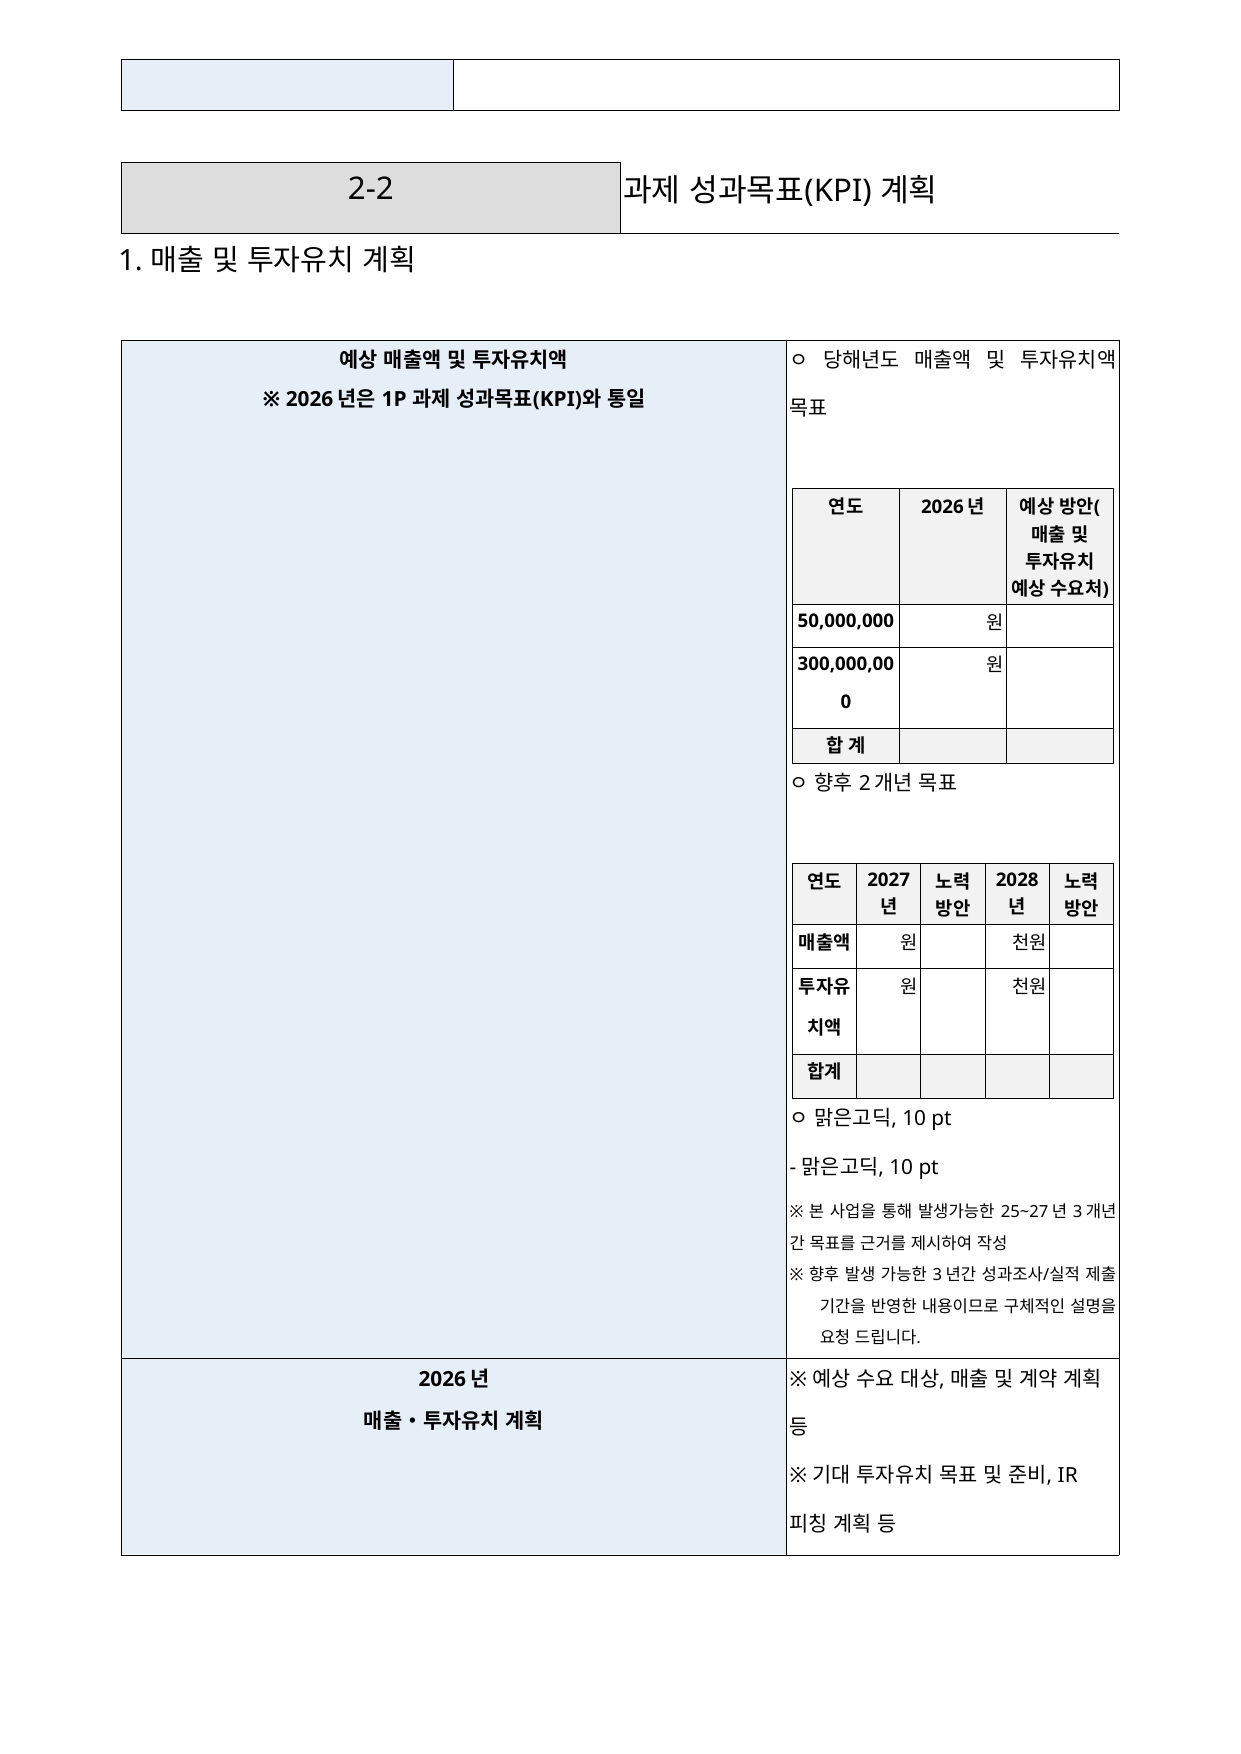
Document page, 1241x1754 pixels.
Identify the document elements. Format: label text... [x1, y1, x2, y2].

table_cell [1007, 648, 1113, 727]
table_header 2-2 [122, 163, 620, 233]
table_cell [1050, 925, 1113, 968]
table_header 연도 [793, 489, 899, 604]
table_cell [986, 1055, 1049, 1098]
text 1. 매출 및 투자유치 계획 [118, 236, 1122, 279]
table_cell [1007, 605, 1113, 646]
table_header 예상 방안(매출 및 투자유치 예상 수요처) [1007, 489, 1113, 604]
table_cell 300,000,000 [793, 648, 899, 727]
table_cell 천원 [986, 925, 1049, 968]
table_header 2027년 [857, 864, 920, 924]
table_cell 50,000,000 [793, 605, 899, 646]
table_cell 투자유치액 [793, 969, 856, 1053]
table_header 연도 [793, 864, 856, 924]
table_cell ※ 예상 수요 대상, 매출 및 계약 계획 등 ※ 기대 투자유치 목표 및 준비, IR 피칭 계획 등 [787, 1359, 1119, 1554]
table_cell 합계 [793, 1055, 856, 1098]
table_cell 2026년 매출‧투자유치 계획 [122, 1359, 786, 1554]
table_cell [921, 1055, 985, 1098]
table_cell [900, 729, 1006, 762]
table_header 예상 매출액 및 투자유치액 ※ 2026년은 1P 과제 성과목표(KPI)와 통일 [122, 341, 786, 1358]
table_cell [454, 60, 1119, 110]
table_cell 원 [900, 648, 1006, 727]
table_header 과제 성과목표(KPI) 계획 [621, 162, 1119, 233]
table_cell 원 [900, 605, 1006, 646]
table_cell 매출액 [793, 925, 856, 968]
table_cell 원 [857, 925, 920, 968]
table_cell 천원 [986, 969, 1049, 1053]
table_header 노력 방안 [921, 864, 985, 924]
table_cell [921, 969, 985, 1053]
table_header ㅇ 당해년도 매출액 및 투자유치액 목표 ㅇ 향후 2개년 목표 ㅇ 맑은고딕, 10 pt - 맑은고딕, 10 pt ※ 본 사업을 통해 발생가능한 25~27년 3개년 간 목표를 근거를 제시하여 작성 ※ 향후 발생 가능한 3년간 성과조사/실적 제출 기간을 반영한 내용이므로 구체적인 설명을 요청 드립니다. [787, 341, 1119, 1358]
table_cell [1050, 969, 1113, 1053]
table_header 2028년 [986, 864, 1049, 924]
table_header 노력 방안 [1050, 864, 1113, 924]
table_cell [1007, 729, 1113, 762]
table_cell 합 계 [793, 729, 899, 762]
table_cell [921, 925, 985, 968]
table_cell [1050, 1055, 1113, 1098]
table_header 2026년 [900, 489, 1006, 604]
table_cell [122, 60, 453, 110]
table_cell [857, 1055, 920, 1098]
table_cell 원 [857, 969, 920, 1053]
